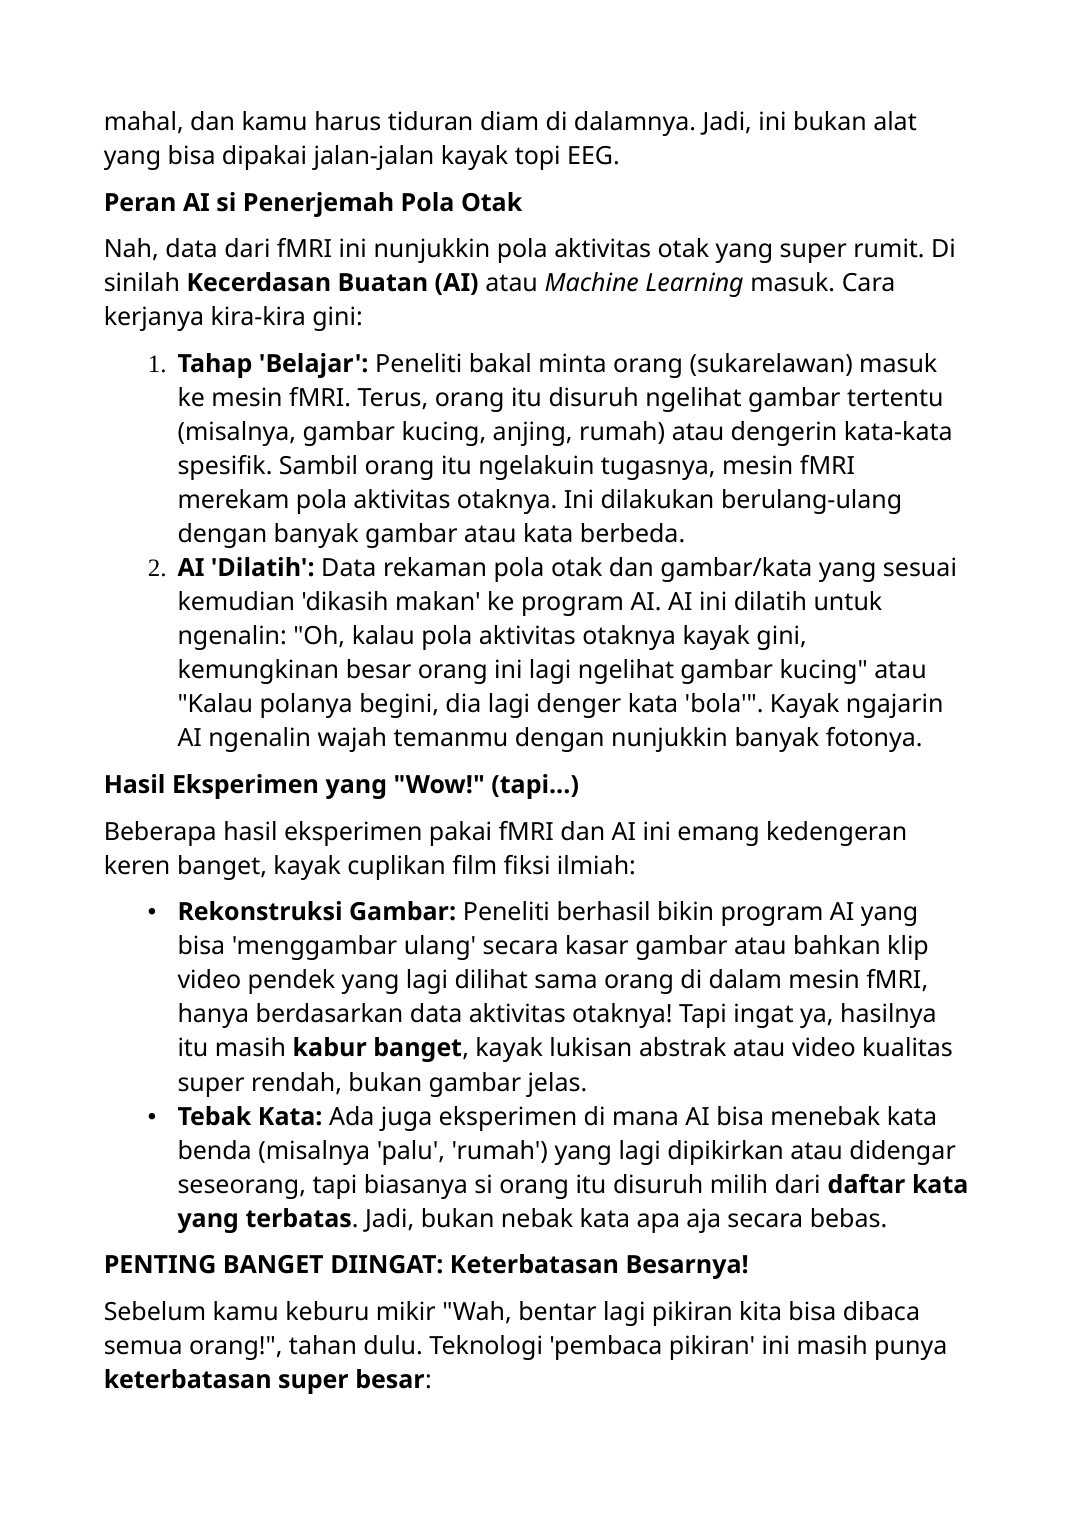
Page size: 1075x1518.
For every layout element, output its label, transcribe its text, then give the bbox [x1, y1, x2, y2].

list Tebak Kata: Ada juga eksperimen di mana AI bisa menebak kata benda (misalnya 'palu', 'rumah') yang lagi dipikirkan atau didengar seseorang, tapi biasanya si orang itu disuruh milih dari daftar kata yang terbatas. Jadi, bukan nebak kata apa aja secara bebas. [148, 1098, 971, 1234]
text PENTING BANGET DIINGAT: Keterbatasan Besarnya! [103, 1247, 971, 1281]
text Peran AI si Penerjemah Pola Otak [103, 184, 971, 218]
list AI 'Dilatih': Data rekaman pola otak dan gambar/kata yang sesuai kemudian 'dikasih makan' ke program AI. AI ini dilatih untuk ngenalin: "Oh, kalau pola aktivitas otaknya kayak gini, kemungkinan besar orang ini lagi ngelihat gambar kucing" atau "Kalau polanya begini, dia lagi denger kata 'bola'". Kayak ngajarin AI ngenalin wajah temanmu dengan nunjukkin banyak fotonya. [148, 550, 971, 754]
list Tahap 'Belajar': Peneliti bakal minta orang (sukarelawan) masuk ke mesin fMRI. Terus, orang itu disuruh ngelihat gambar tertentu (misalnya, gambar kucing, anjing, rumah) atau dengerin kata-kata spesifik. Sambil orang itu ngelakuin tugasnya, mesin fMRI merekam pola aktivitas otaknya. Ini dilakukan berulang-ulang dengan banyak gambar atau kata berbeda. [148, 345, 971, 550]
text Beberapa hasil eksperimen pakai fMRI dan AI ini emang kedengeran keren banget, kayak cuplikan film fiksi ilmiah: [103, 813, 971, 881]
list Rekonstruksi Gambar: Peneliti berhasil bikin program AI yang bisa 'menggambar ulang' secara kasar gambar atau bahkan klip video pendek yang lagi dilihat sama orang di dalam mesin fMRI, hanya berdasarkan data aktivitas otaknya! Tapi ingat ya, hasilnya itu masih kabur banget, kayak lukisan abstrak atau video kualitas super rendah, bukan gambar jelas. [148, 894, 971, 1098]
text Sebelum kamu keburu mikir "Wah, bentar lagi pikiran kita bisa dibaca semua orang!", tahan dulu. Teknologi 'pembaca pikiran' ini masih punya keterbatasan super besar: [103, 1293, 971, 1396]
text mahal, dan kamu harus tiduran diam di dalamnya. Jadi, ini bukan alat yang bisa dipakai jalan-jalan kayak topi EEG. [103, 103, 971, 172]
text Nah, data dari fMRI ini nunjukkin pola aktivitas otak yang super rumit. Di sinilah Kecerdasan Buatan (AI) atau Machine Learning masuk. Cara kerjanya kira-kira gini: [103, 231, 971, 333]
text Hasil Eksperimen yang "Wow!" (tapi...) [103, 767, 971, 801]
